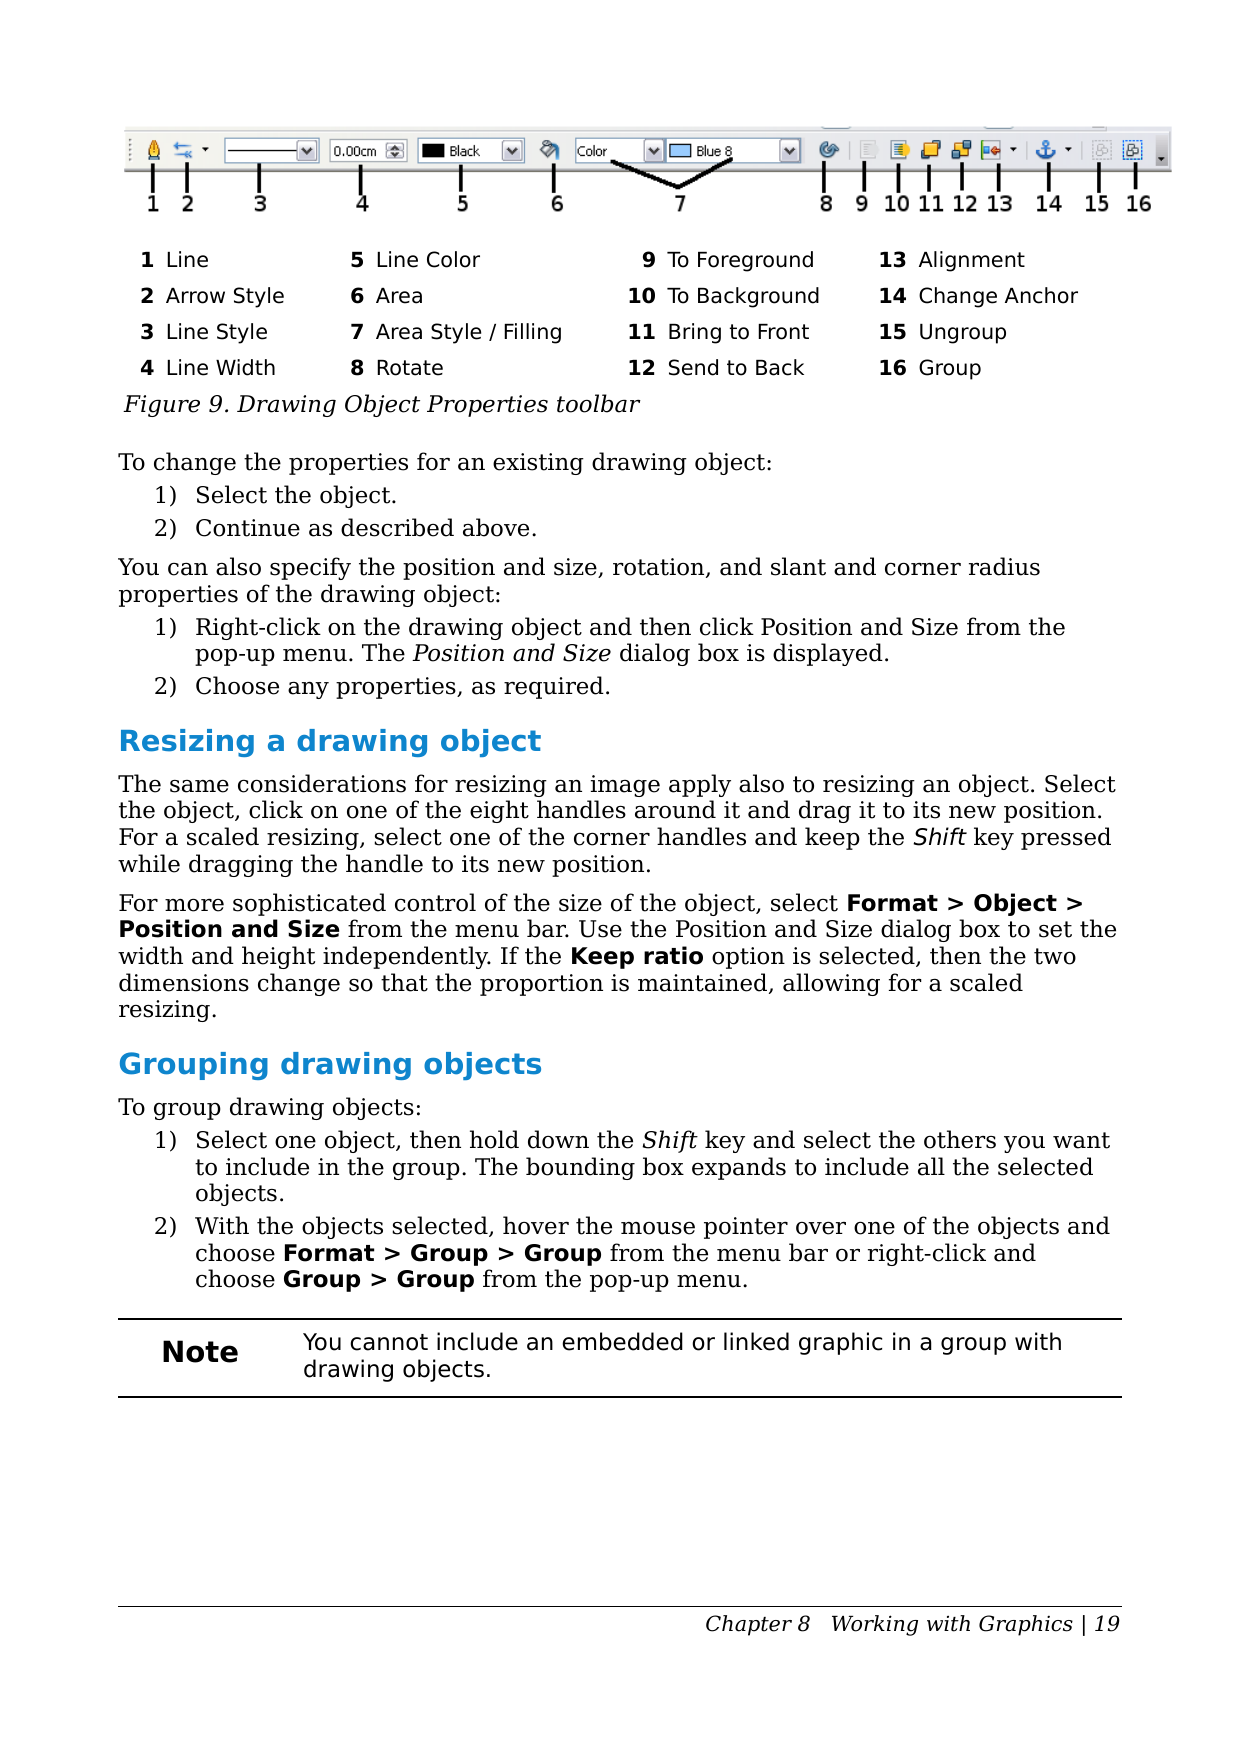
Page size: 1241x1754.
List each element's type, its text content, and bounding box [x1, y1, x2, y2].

list Continue as described above. [177, 515, 1122, 542]
list Select one object, then hold down the Shift key and select the others you want to include in the group. The bounding box expands to include all the selected objects. [177, 1127, 1122, 1207]
table_cell 8 [340, 350, 370, 386]
table_cell 10 [614, 279, 662, 314]
table_cell Area [370, 279, 614, 314]
table_cell Bring to Front [662, 314, 862, 350]
table_cell 3 [118, 314, 160, 350]
list To change the properties for an existing drawing object: [118, 449, 1122, 476]
list To group drawing objects: [118, 1094, 1122, 1121]
picture [123, 123, 1173, 225]
table_cell 12 [614, 350, 662, 386]
table_cell To Foreground [662, 243, 862, 278]
list Choose any properties, as required. [177, 673, 1122, 700]
table_cell Alignment [913, 243, 1122, 278]
table_cell 6 [340, 279, 370, 314]
table_cell Change Anchor [913, 279, 1122, 314]
table_header Note [118, 1320, 281, 1396]
list Select the object. [177, 482, 1122, 509]
table_cell Arrow Style [160, 279, 340, 314]
list With the objects selected, hover the mouse pointer over one of the objects and choose Format > Group > Group from the menu bar or right-click and choose Group > Group from the pop-up menu. [177, 1213, 1122, 1293]
table_cell Group [913, 350, 1122, 386]
list You can also specify the position and size, rotation, and slant and corner radius properties of the drawing object: [118, 554, 1122, 607]
table_cell 9 [614, 243, 662, 278]
table_cell 7 [340, 314, 370, 350]
table_cell Rotate [370, 350, 614, 386]
list Right-click on the drawing object and then click Position and Size from the pop-up menu. The Position and Size dialog box is displayed. [177, 614, 1122, 667]
table_cell 4 [118, 350, 160, 386]
table_cell To Background [662, 279, 862, 314]
table_cell 5 [340, 243, 370, 278]
table_cell 11 [614, 314, 662, 350]
table_cell Send to Back [662, 350, 862, 386]
table_cell Figure 9. Drawing Object Properties toolbar [118, 386, 1122, 430]
table_cell Line Width [160, 350, 340, 386]
text For more sophisticated control of the size of the object, select Format > Object > Position and Size from the menu bar. Use the Position and Size dialog box to set the width and height independently. If the Keep ratio option is selected, then the two dimensions change so that the proportion is maintained, allowing for a scaled resizing. [118, 890, 1122, 1023]
table_cell 2 [118, 279, 160, 314]
table_cell Line Color [370, 243, 614, 278]
subtitle Grouping drawing objects [118, 1048, 1122, 1082]
table_cell 1 [118, 243, 160, 278]
table_header [118, 118, 1122, 243]
table_cell 13 [863, 243, 913, 278]
table_header You cannot include an embedded or linked graphic in a group with drawing objects. [281, 1320, 1122, 1396]
table_cell 16 [863, 350, 913, 386]
table_cell Area Style / Filling [370, 314, 614, 350]
table_cell Line Style [160, 314, 340, 350]
table_cell 15 [863, 314, 913, 350]
text The same considerations for resizing an image apply also to resizing an object. Select the object, click on one of the eight handles around it and drag it to its new position. For a scaled resizing, select one of the corner handles and keep the Shift key pressed while dragging the handle to its new position. [118, 771, 1122, 877]
subtitle Resizing a drawing object [118, 724, 1122, 758]
table_cell 14 [863, 279, 913, 314]
table_cell Ungroup [913, 314, 1122, 350]
table_cell Line [160, 243, 340, 278]
